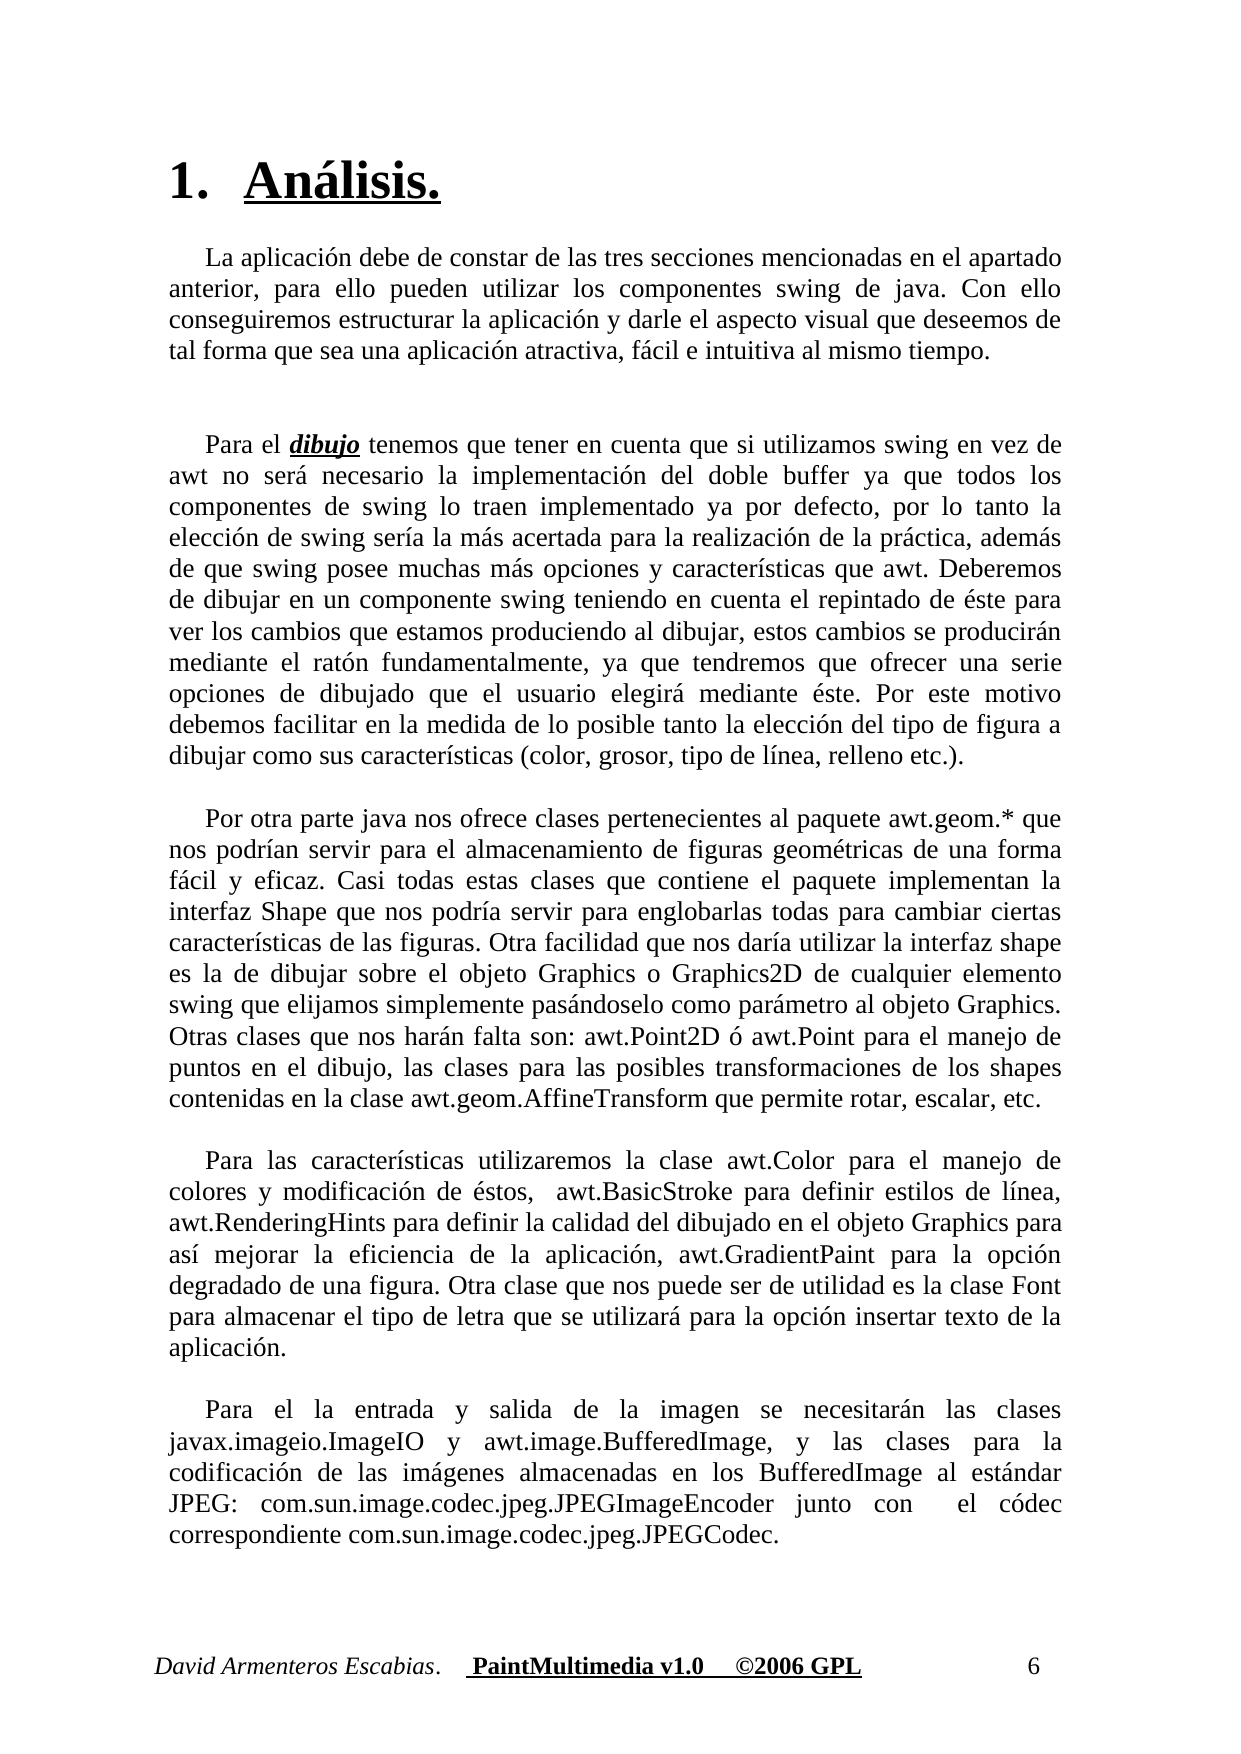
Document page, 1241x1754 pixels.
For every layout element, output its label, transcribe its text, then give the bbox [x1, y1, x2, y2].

list Análisis. [169, 148, 1063, 210]
text Para las características utilizaremos la clase awt.Color para el manejo de colores y modificación de éstos, awt.BasicStroke para definir estilos de línea, awt.RenderingHints para definir la calidad del dibujado en el objeto Graphics para así mejorar la eficiencia de la aplicación, awt.GradientPaint para la opción degradado de una figura. Otra clase que nos puede ser de utilidad es la clase Font para almacenar el tipo de letra que se utilizará para la opción insertar texto de la aplicación. [169, 1144, 1063, 1362]
text Para el dibujo tenemos que tener en cuenta que si utilizamos swing en vez de awt no será necesario la implementación del doble buffer ya que todos los componentes de swing lo traen implementado ya por defecto, por lo tanto la elección de swing sería la más acertada para la realización de la práctica, además de que swing posee muchas más opciones y características que awt. Deberemos de dibujar en un componente swing teniendo en cuenta el repintado de éste para ver los cambios que estamos produciendo al dibujar, estos cambios se producirán mediante el ratón fundamentalmente, ya que tendremos que ofrecer una serie opciones de dibujado que el usuario elegirá mediante éste. Por este motivo debemos facilitar en la medida de lo posible tanto la elección del tipo de figura a dibujar como sus características (color, grosor, tipo de línea, relleno etc.). [169, 428, 1063, 771]
text Por otra parte java nos ofrece clases pertenecientes al paquete awt.geom.* que nos podrían servir para el almacenamiento de figuras geométricas de una forma fácil y eficaz. Casi todas estas clases que contiene el paquete implementan la interfaz Shape que nos podría servir para englobarlas todas para cambiar ciertas características de las figuras. Otra facilidad que nos daría utilizar la interfaz shape es la de dibujar sobre el objeto Graphics o Graphics2D de cualquier elemento swing que elijamos simplemente pasándoselo como parámetro al objeto Graphics. Otras clases que nos harán falta son: awt.Point2D ó awt.Point para el manejo de puntos en el dibujo, las clases para las posibles transformaciones de los shapes contenidas en la clase awt.geom.AffineTransform que permite rotar, escalar, etc. [169, 802, 1063, 1113]
text La aplicación debe de constar de las tres secciones mencionadas en el apartado anterior, para ello pueden utilizar los componentes swing de java. Con ello conseguiremos estructurar la aplicación y darle el aspecto visual que deseemos de tal forma que sea una aplicación atractiva, fácil e intuitiva al mismo tiempo. [169, 241, 1063, 366]
text Para el la entrada y salida de la imagen se necesitarán las clases javax.imageio.ImageIO y awt.image.BufferedImage, y las clases para la codificación de las imágenes almacenadas en los BufferedImage al estándar JPEG: com.sun.image.codec.jpeg.JPEGImageEncoder junto con el códec correspondiente com.sun.image.codec.jpeg.JPEGCodec. [169, 1393, 1063, 1549]
